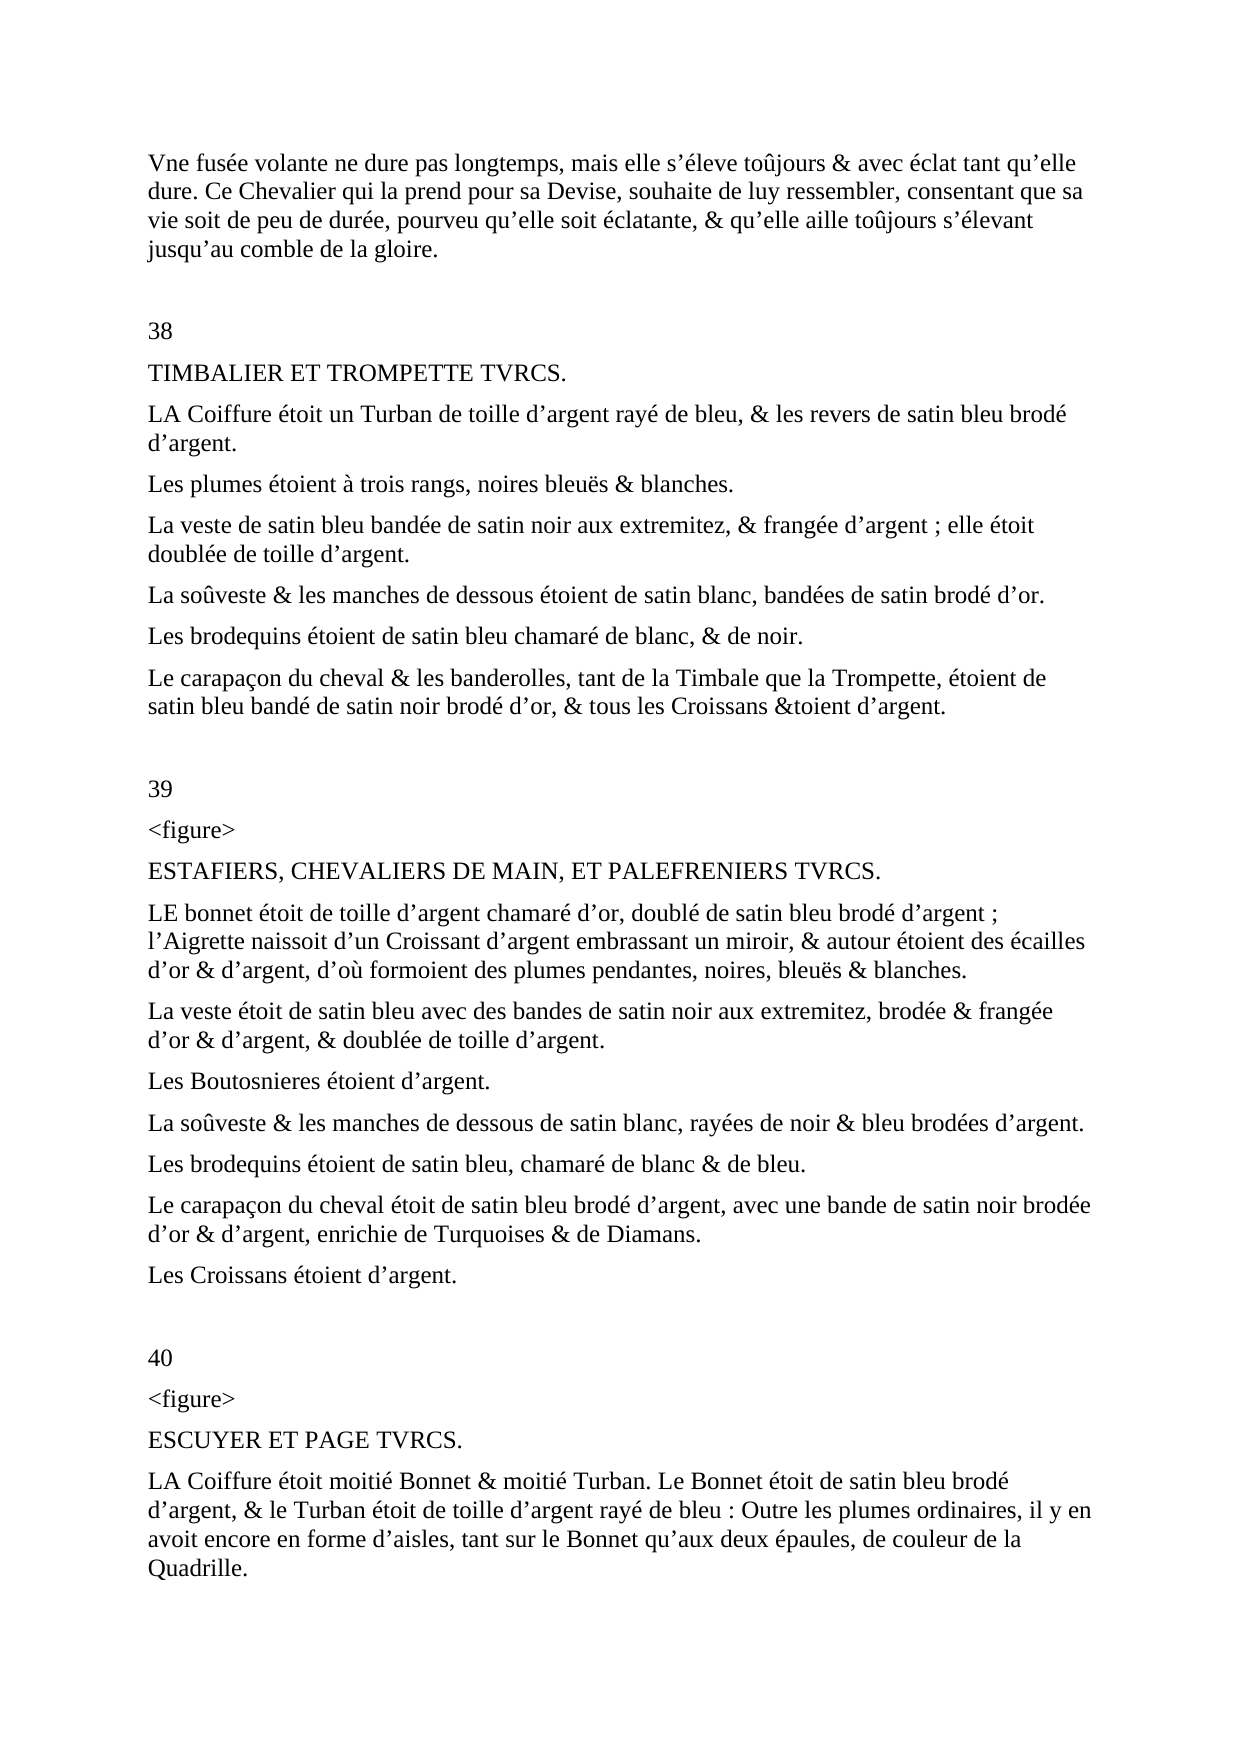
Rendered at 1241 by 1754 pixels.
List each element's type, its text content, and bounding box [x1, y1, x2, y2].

text La veste étoit de satin bleu avec des bandes de satin noir aux extremitez, brodée & frangée d’or & d’argent, & doublée de toille d’argent. [148, 996, 1093, 1054]
text <figure> [148, 815, 1093, 844]
text Les plumes étoient à trois rangs, noires bleuës & blanches. [148, 469, 1093, 498]
text ESTAFIERS, CHEVALIERS DE MAIN, ET PALEFRENIERS TVRCS. [148, 856, 1093, 885]
text Le carapaçon du cheval étoit de satin bleu brodé d’argent, avec une bande de satin noir brodée d’or & d’argent, enrichie de Turquoises & de Diamans. [148, 1190, 1093, 1248]
text LE bonnet étoit de toille d’argent chamaré d’or, doublé de satin bleu brodé d’argent ; l’Aigrette naissoit d’un Croissant d’argent embrassant un miroir, & autour étoient des écailles d’or & d’argent, d’où formoient des plumes pendantes, noires, bleuës & blanches. [148, 898, 1093, 984]
text Les Croissans étoient d’argent. [148, 1260, 1093, 1289]
text ESCUYER ET PAGE TVRCS. [148, 1425, 1093, 1454]
text 38 [148, 316, 1093, 345]
text La soûveste & les manches de dessous étoient de satin blanc, bandées de satin brodé d’or. [148, 580, 1093, 609]
text Les Boutosnieres étoient d’argent. [148, 1066, 1093, 1095]
text TIMBALIER ET TROMPETTE TVRCS. [148, 358, 1093, 386]
text La soûveste & les manches de dessous de satin blanc, rayées de noir & bleu brodées d’argent. [148, 1108, 1093, 1136]
text Le carapaçon du cheval & les banderolles, tant de la Timbale que la Trompette, étoient de satin bleu bandé de satin noir brodé d’or, & tous les Croissans &toient d’argent. [148, 663, 1093, 720]
text LA Coiffure étoit un Turban de toille d’argent rayé de bleu, & les revers de satin bleu brodé d’argent. [148, 399, 1093, 456]
text 39 [148, 774, 1093, 803]
text Les brodequins étoient de satin bleu chamaré de blanc, & de noir. [148, 621, 1093, 650]
text 40 [148, 1343, 1093, 1371]
text LA Coiffure étoit moitié Bonnet & moitié Turban. Le Bonnet étoit de satin bleu brodé d’argent, & le Turban étoit de toille d’argent rayé de bleu : Outre les plumes ordinaires, il y en avoit encore en forme d’aisles, tant sur le Bonnet qu’aux deux épaules, de couleur de la Quadrille. [148, 1466, 1093, 1581]
text La veste de satin bleu bandée de satin noir aux extremitez, & frangée d’argent ; elle étoit doublée de toille d’argent. [148, 510, 1093, 568]
text <figure> [148, 1384, 1093, 1413]
text Les brodequins étoient de satin bleu, chamaré de blanc & de bleu. [148, 1149, 1093, 1178]
text Vne fusée volante ne dure pas longtemps, mais elle s’éleve toûjours & avec éclat tant qu’elle dure. Ce Chevalier qui la prend pour sa Devise, souhaite de luy ressembler, consentant que sa vie soit de peu de durée, pourveu qu’elle soit éclatante, & qu’elle aille toûjours s’élevant jusqu’au comble de la gloire. [148, 148, 1093, 263]
